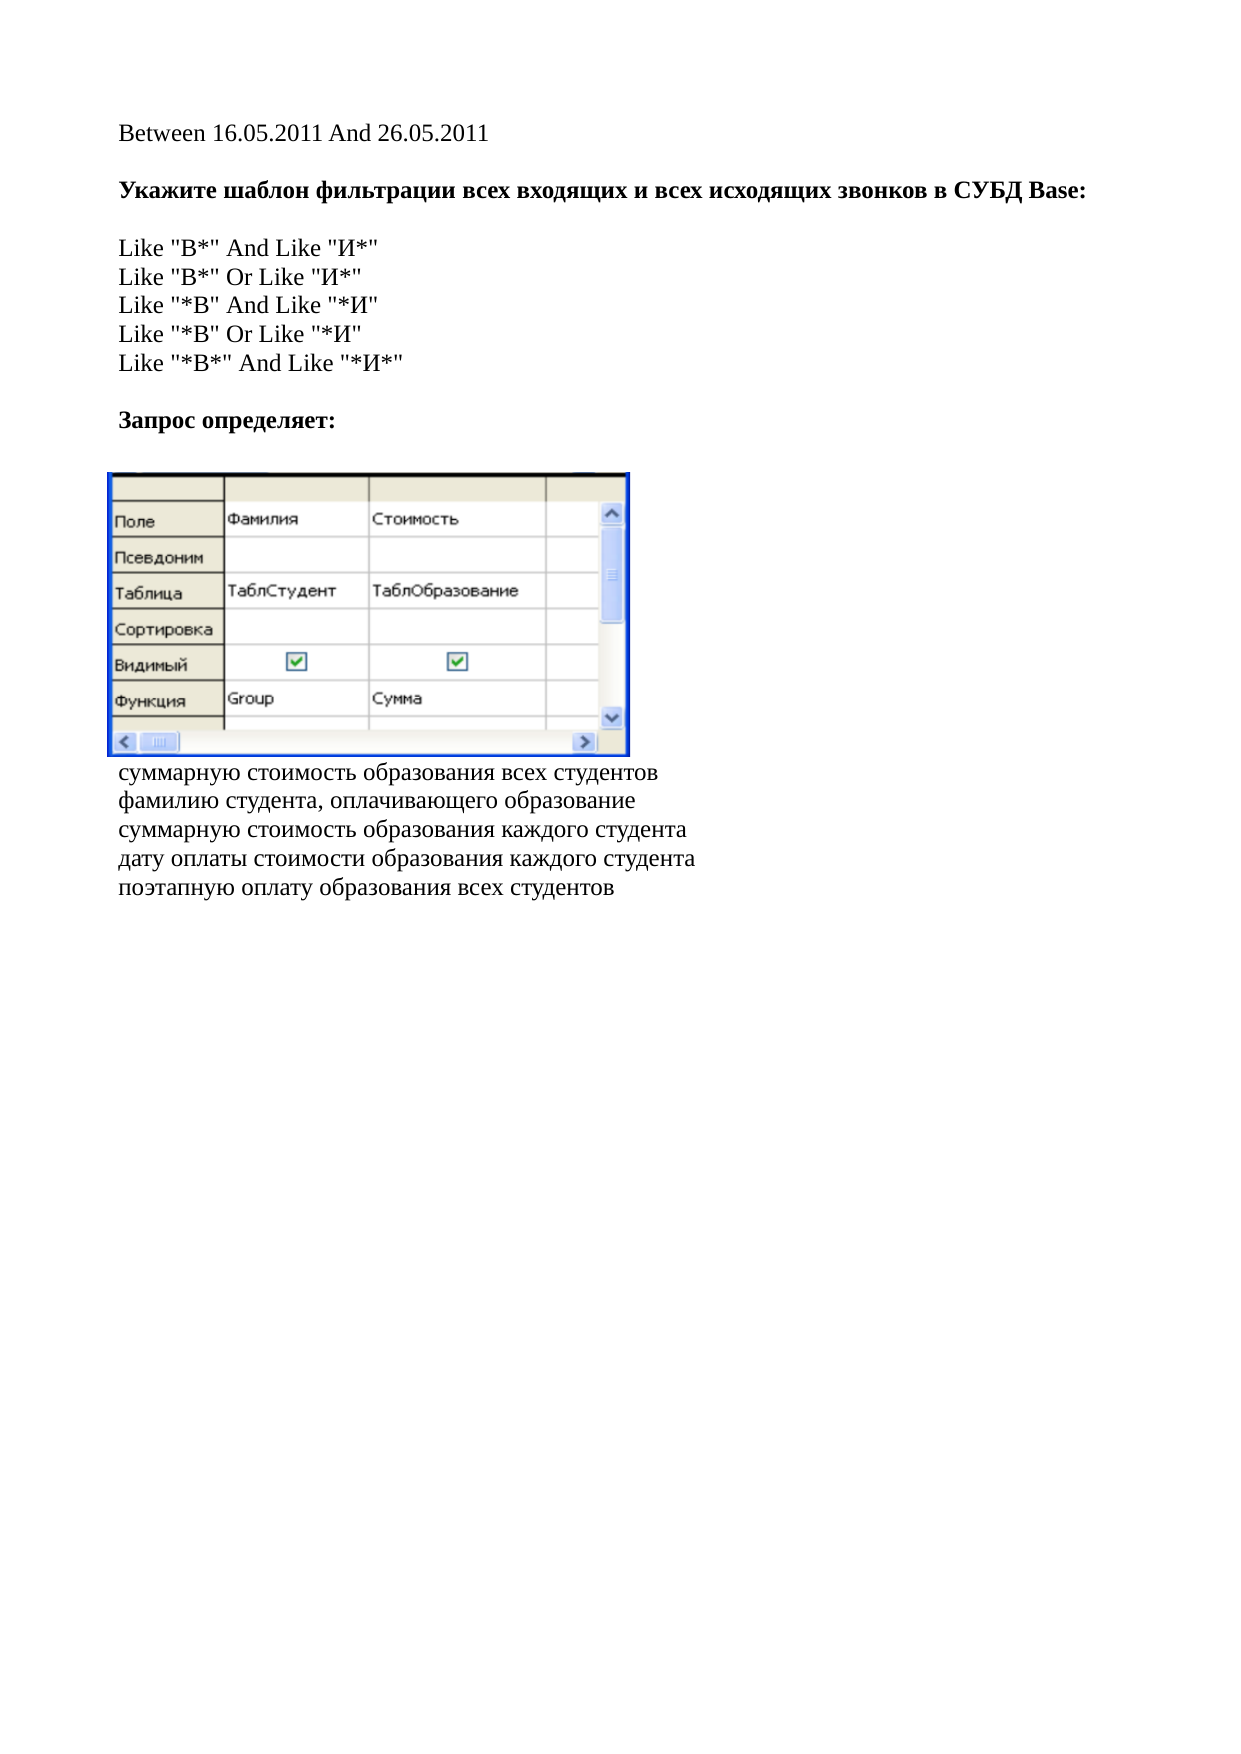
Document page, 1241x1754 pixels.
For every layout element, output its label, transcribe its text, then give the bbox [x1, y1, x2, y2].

text Like "В*" Or Like "И*" [118, 262, 1122, 291]
text поэтапную оплату образования всех студентов [118, 872, 1122, 901]
text Like "В*" And Like "И*" [118, 233, 1122, 262]
text Like "*В" And Like "*И" [118, 291, 1122, 319]
text фамилию студента, оплачивающего образование [118, 786, 1122, 814]
text Укажите шаблон фильтрации всех входящих и всех исходящих звонков в СУБД Base: [118, 176, 1122, 204]
text Between 16.05.2011 And 26.05.2011 [118, 118, 1122, 147]
text Like "*В" Or Like "*И" [118, 319, 1122, 348]
text суммарную стоимость образования каждого студента [118, 814, 1122, 843]
text дату оплаты стоимости образования каждого студента [118, 843, 1122, 872]
text Запрос определяет: [118, 406, 1122, 434]
text Like "*В*" And Like "*И*" [118, 348, 1122, 377]
text суммарную стоимость образования всех студентов [118, 463, 1122, 786]
picture [107, 472, 631, 757]
